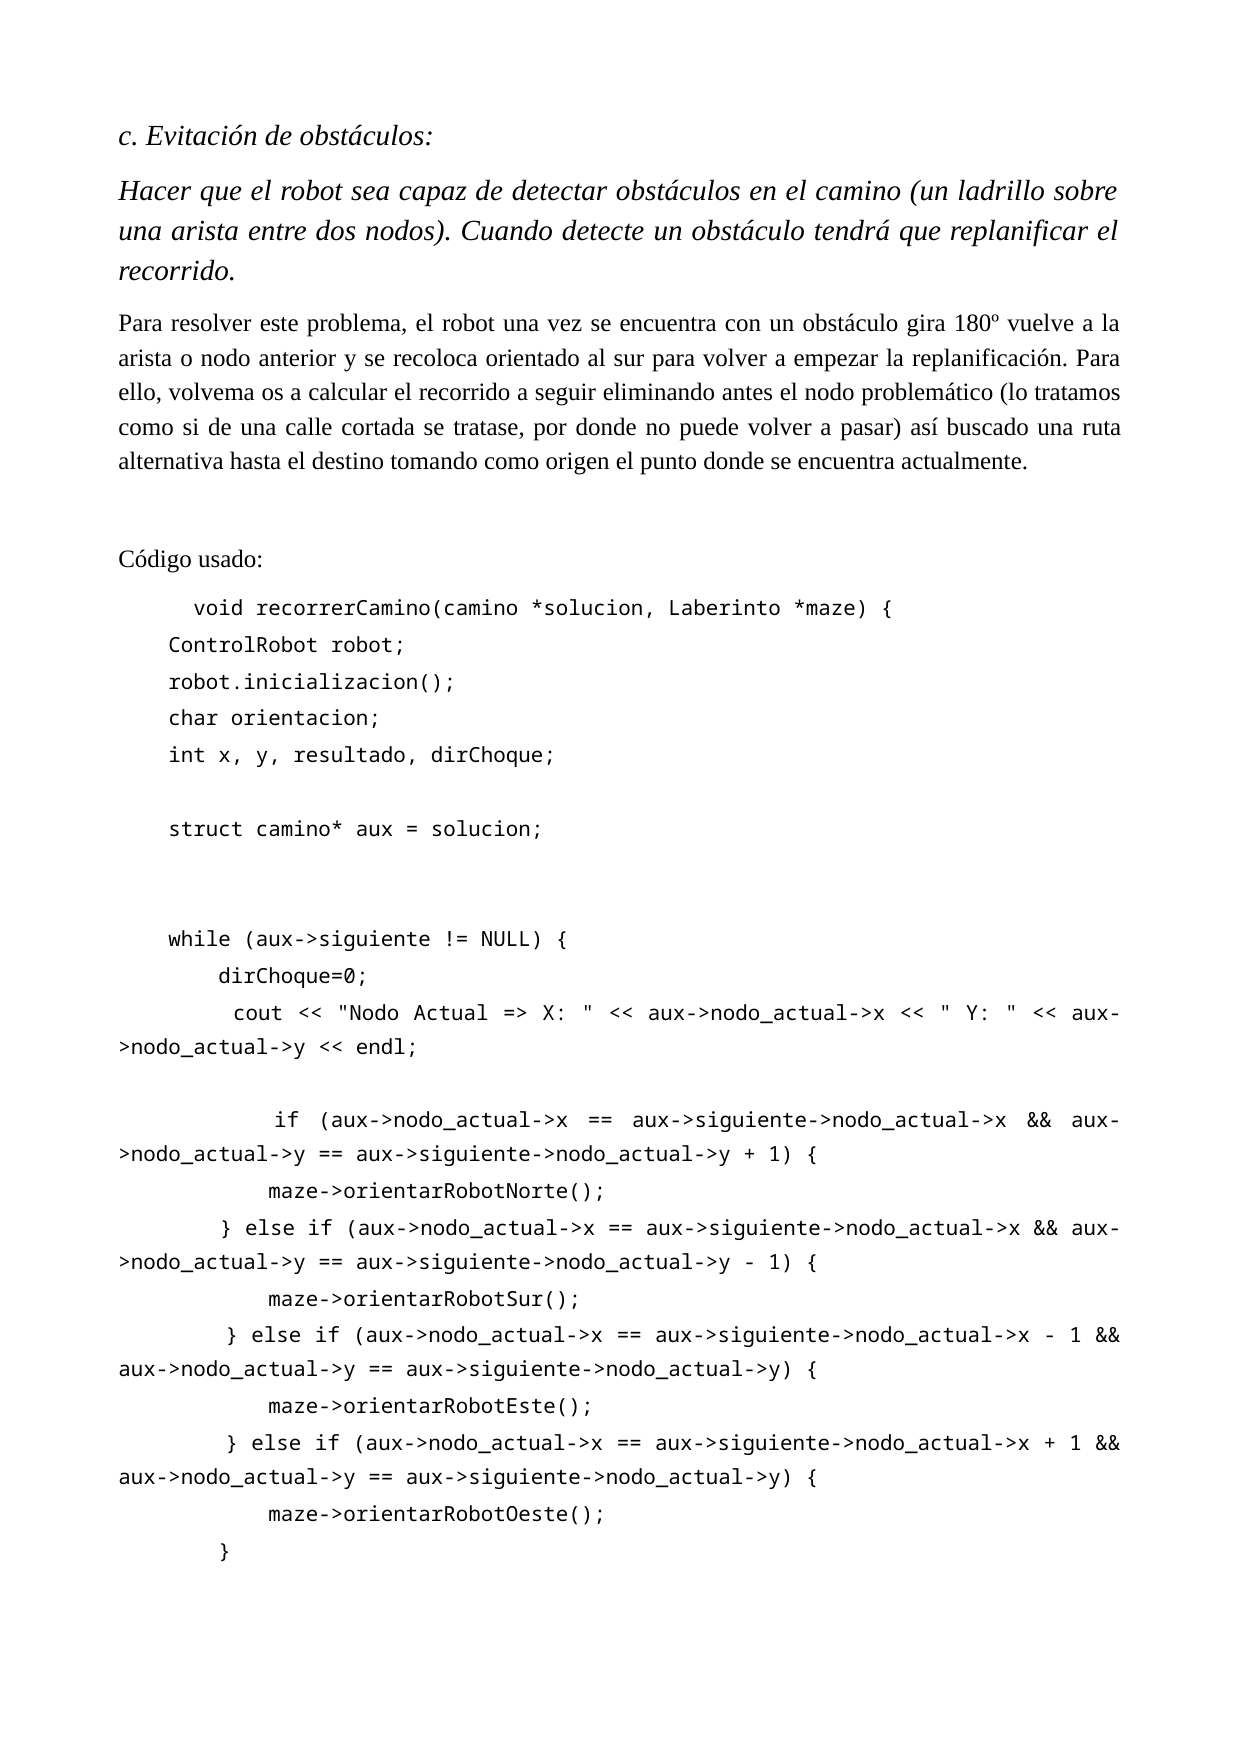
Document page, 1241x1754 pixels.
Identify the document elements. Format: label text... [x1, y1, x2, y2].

text } [118, 1536, 1122, 1564]
text } else if (aux->nodo_actual->x == aux->siguiente->nodo_actual->x + 1 && aux->nodo_actual->y == aux->siguiente->nodo_actual->y) { [118, 1428, 1122, 1491]
text void recorrerCamino(camino *solucion, Laberinto *maze) { [118, 593, 1122, 622]
text maze->orientarRobotOeste(); [118, 1499, 1122, 1527]
text } else if (aux->nodo_actual->x == aux->siguiente->nodo_actual->x - 1 && aux->nodo_actual->y == aux->siguiente->nodo_actual->y) { [118, 1321, 1122, 1383]
text dirChoque=0; [118, 961, 1122, 989]
text maze->orientarRobotEste(); [118, 1391, 1122, 1420]
text Para resolver este problema, el robot una vez se encuentra con un obstáculo gira 180º vuelve a la arista o nodo anterior y se recoloca orientado al sur para volver a empezar la replanificación. Para ello, volvema os a calcular el recorrido a seguir eliminando antes el nodo problemático (lo tratamos como si de una calle cortada se tratase, por donde no puede volver a pasar) así buscado una ruta alternativa hasta el destino tomando como origen el punto donde se encuentra actualmente. [118, 308, 1122, 475]
text ControlRobot robot; [118, 630, 1122, 658]
text cout << "Nodo Actual => X: " << aux->nodo_actual->x << " Y: " << aux->nodo_actual->y << endl; [118, 998, 1122, 1060]
text int x, y, resultado, dirChoque; [118, 740, 1122, 769]
text Código usado: [118, 544, 1122, 573]
text while (aux->siguiente != NULL) { [118, 924, 1122, 953]
text maze->orientarRobotNorte(); [118, 1176, 1122, 1204]
text } else if (aux->nodo_actual->x == aux->siguiente->nodo_actual->x && aux->nodo_actual->y == aux->siguiente->nodo_actual->y - 1) { [118, 1213, 1122, 1275]
text char orientacion; [118, 703, 1122, 732]
text if (aux->nodo_actual->x == aux->siguiente->nodo_actual->x && aux->nodo_actual->y == aux->siguiente->nodo_actual->y + 1) { [118, 1105, 1122, 1168]
text Hacer que el robot sea capaz de detectar obstáculos en el camino (un ladrillo sobre una arista entre dos nodos). Cuando detecte un obstáculo tendrá que replanificar el recorrido. [118, 173, 1122, 287]
text robot.inicializacion(); [118, 667, 1122, 695]
text struct camino* aux = solucion; [118, 814, 1122, 842]
text c. Evitación de obstáculos: [118, 118, 1122, 152]
text maze->orientarRobotSur(); [118, 1284, 1122, 1312]
